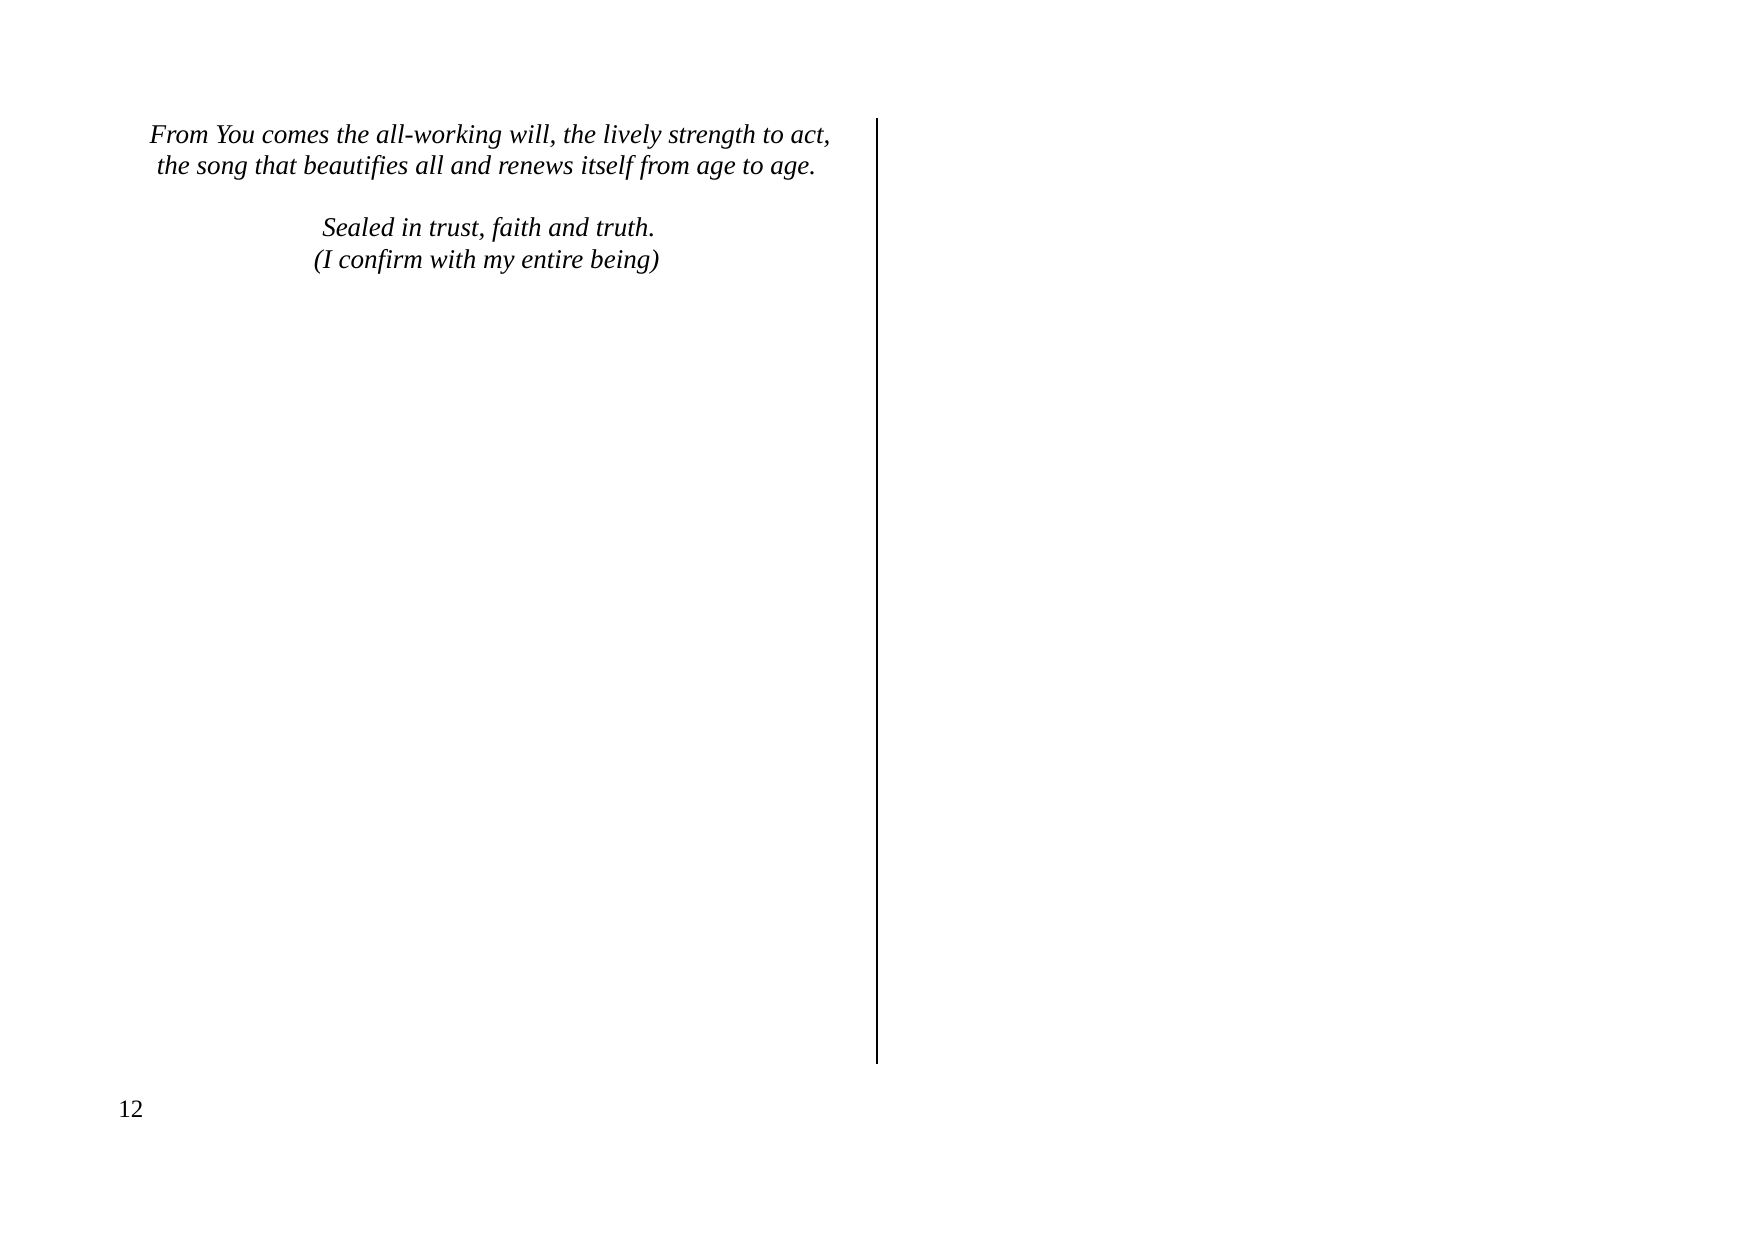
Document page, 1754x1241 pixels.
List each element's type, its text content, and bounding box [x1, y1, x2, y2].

text From You comes the all-working will, the lively strength to act, the song that beautifies all and renews itself from age to age. [118, 118, 862, 180]
text Sealed in trust, faith and truth. (I confirm with my entire being) [118, 212, 862, 274]
